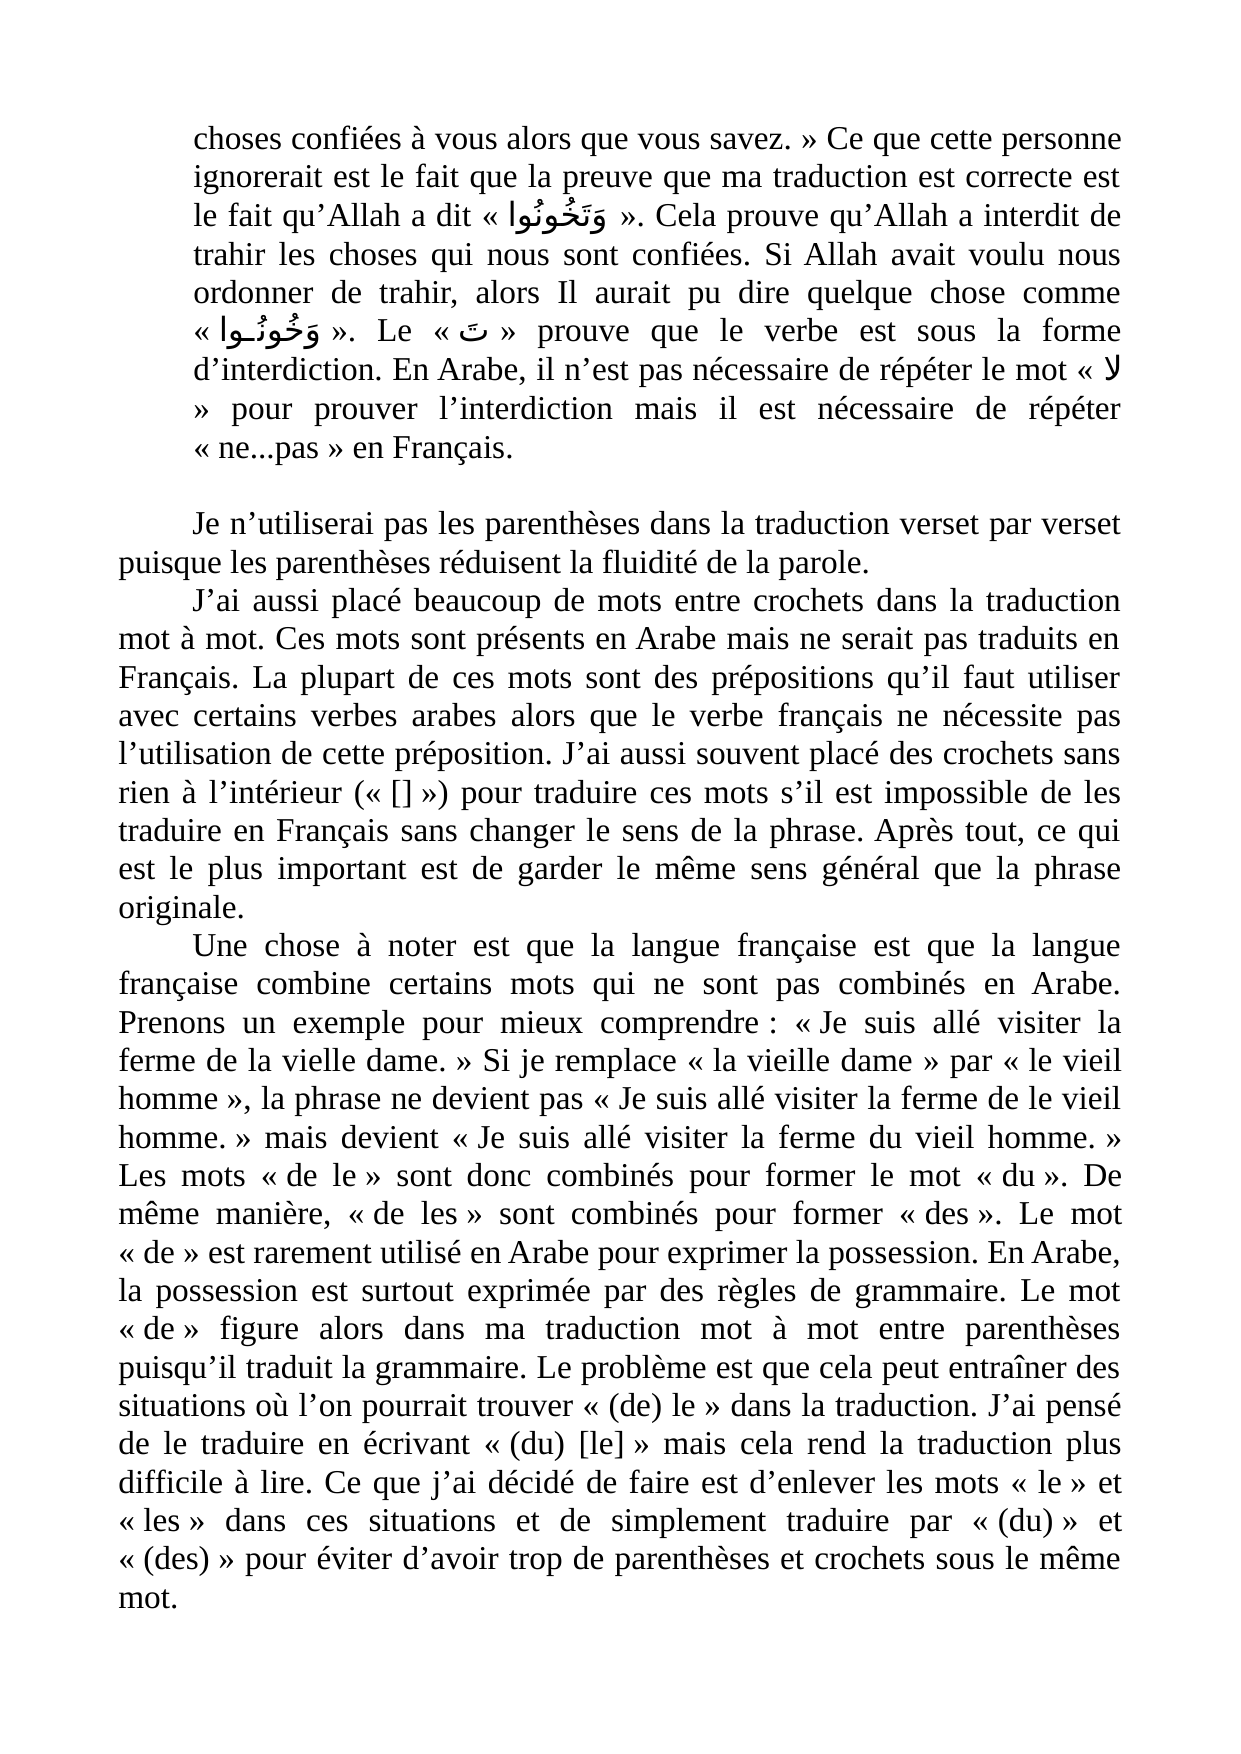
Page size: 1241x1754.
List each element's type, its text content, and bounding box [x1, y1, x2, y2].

text Une chose à noter est que la langue française est que la langue française combine certains mots qui ne sont pas combinés en Arabe. Prenons un exemple pour mieux comprendre : « Je suis allé visiter la ferme de la vielle dame. » Si je remplace « la vieille dame » par « le vieil homme », la phrase ne devient pas « Je suis allé visiter la ferme de le vieil homme. » mais devient « Je suis allé visiter la ferme du vieil homme. » Les mots « de le » sont donc combinés pour former le mot « du ». De même manière, « de les » sont combinés pour former « des ». Le mot « de » est rarement utilisé en Arabe pour exprimer la possession. En Arabe, la possession est surtout exprimée par des règles de grammaire. Le mot « de » figure alors dans ma traduction mot à mot entre parenthèses puisqu’il traduit la grammaire. Le problème est que cela peut entraîner des situations où l’on pourrait trouver « (de) le » dans la traduction. J’ai pensé de le traduire en écrivant « (du) [le] » mais cela rend la traduction plus difficile à lire. Ce que j’ai décidé de faire est d’enlever les mots « le » et « les » dans ces situations et de simplement traduire par « (du) » et « (des) » pour éviter d’avoir trop de parenthèses et crochets sous le même mot. [118, 925, 1122, 1615]
text Je n’utiliserai pas les parenthèses dans la traduction verset par verset puisque les parenthèses réduisent la fluidité de la parole. [118, 504, 1122, 580]
text J’ai aussi placé beaucoup de mots entre crochets dans la traduction mot à mot. Ces mots sont présents en Arabe mais ne serait pas traduits en Français. La plupart de ces mots sont des prépositions qu’il faut utiliser avec certains verbes arabes alors que le verbe français ne nécessite pas l’utilisation de cette préposition. J’ai aussi souvent placé des crochets sans rien à l’intérieur (« [] ») pour traduire ces mots s’il est impossible de les traduire en Français sans changer le sens de la phrase. Après tout, ce qui est le plus important est de garder le même sens général que la phrase originale. [118, 580, 1122, 925]
list Pour pouvoir ajouter les mots qu’il suffisait de dire une fois en Arabe mais doivent être répétés en Français pour garder le même sens. Un très bon exemple est la phrase suivante : « لَا تَخُونُوا اللّٰهَ وَالرَّسُولَ وَتَخُونُوا أَمَٰنَٰتِكُمۡ وَأَنتُمۡ تَعۡلَمُونَ » « Ne trahissez pas Allah et Le Messager et (ne) trahissez (pas) les choses confiées à vous alors que vous savez. » Une personne faible d’esprit pourrait me reprocher d’avoir ajouté « ne » et « pas ». Une telle personne dirait alors que la bonne traduction est « Ne trahissez pas Allah et Le Messager et trahissez les choses confiées à vous alors que vous savez. » Ce que cette personne ignorerait est le fait que la preuve que ma traduction est correcte est le fait qu’Allah a dit « وَتَخُونُوا ». Cela prouve qu’Allah a interdit de trahir les choses qui nous sont confiées. Si Allah avait voulu nous ordonner de trahir, alors Il aurait pu dire quelque chose comme « وَخُونُوا ». Le « تَ » prouve que le verbe est sous la forme d’interdiction. En Arabe, il n’est pas nécessaire de répéter le mot « لا » pour prouver l’interdiction mais il est nécessaire de répéter « ne...pas » en Français. [156, 118, 1122, 465]
